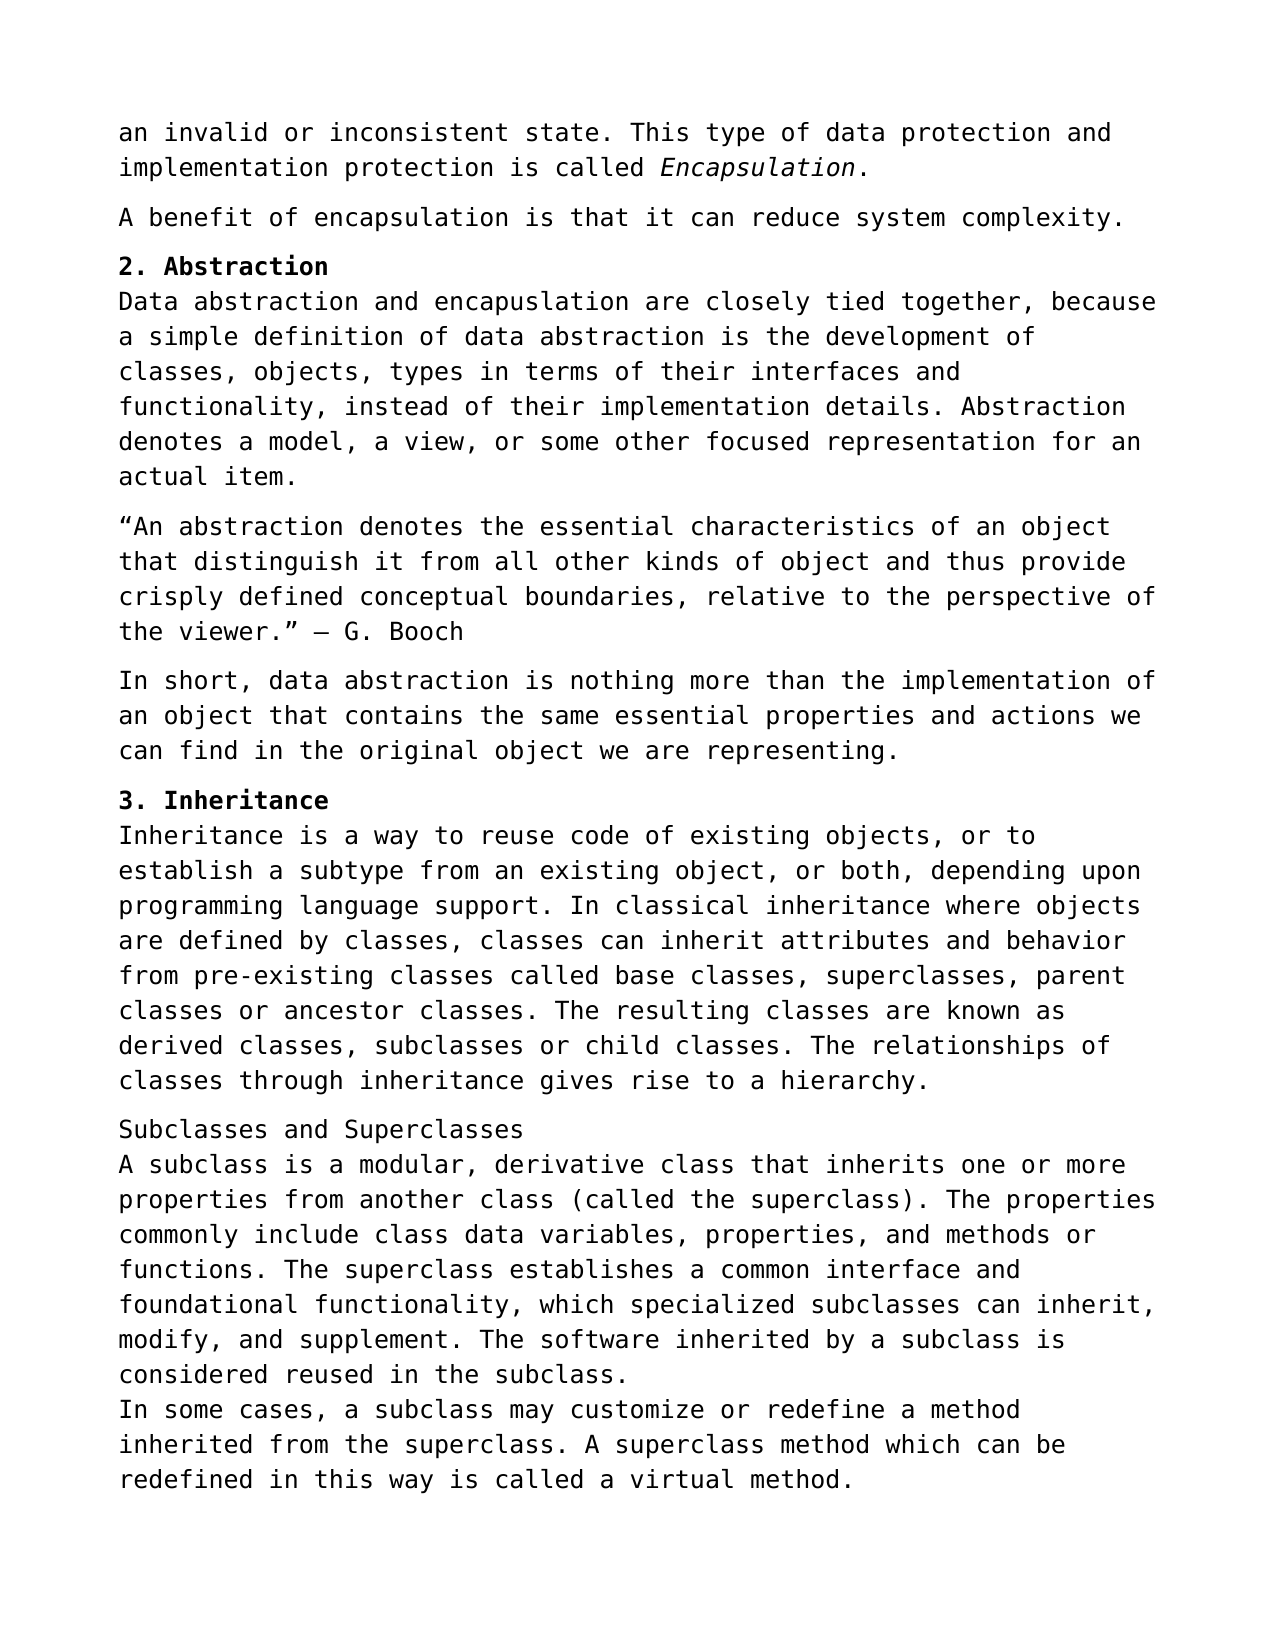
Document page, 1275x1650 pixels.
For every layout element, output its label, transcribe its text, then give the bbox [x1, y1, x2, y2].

text In short, data abstraction is nothing more than the implementation of an object that contains the same essential properties and actions we can find in the original object we are representing. [118, 666, 1157, 766]
text 3. Inheritance Inheritance is a way to reuse code of existing objects, or to establish a subtype from an existing object, or both, depending upon programming language support. In classical inheritance where objects are defined by classes, classes can inherit attributes and behavior from pre-existing classes called base classes, superclasses, parent classes or ancestor classes. The resulting classes are known as derived classes, subclasses or child classes. The relationships of classes through inheritance gives rise to a hierarchy. [118, 786, 1157, 1095]
text “An abstraction denotes the essential characteristics of an object that distinguish it from all other kinds of object and thus provide crisply defined conceptual boundaries, relative to the perspective of the viewer.” — G. Booch [118, 512, 1157, 646]
text 2. Abstraction Data abstraction and encapuslation are closely tied together, because a simple definition of data abstraction is the development of classes, objects, types in terms of their interfaces and functionality, instead of their implementation details. Abstraction denotes a model, a view, or some other focused representation for an actual item. [118, 252, 1157, 491]
text A benefit of encapsulation is that it can reduce system complexity. [118, 203, 1157, 232]
text an invalid or inconsistent state. This type of data protection and implementation protection is called Encapsulation. [118, 118, 1157, 182]
text Subclasses and Superclasses A subclass is a modular, derivative class that inherits one or more properties from another class (called the superclass). The properties commonly include class data variables, properties, and methods or functions. The superclass establishes a common interface and foundational functionality, which specialized subclasses can inherit, modify, and supplement. The software inherited by a subclass is considered reused in the subclass. In some cases, a subclass may customize or redefine a method inherited from the superclass. A superclass method which can be redefined in this way is called a virtual method. [118, 1116, 1157, 1495]
